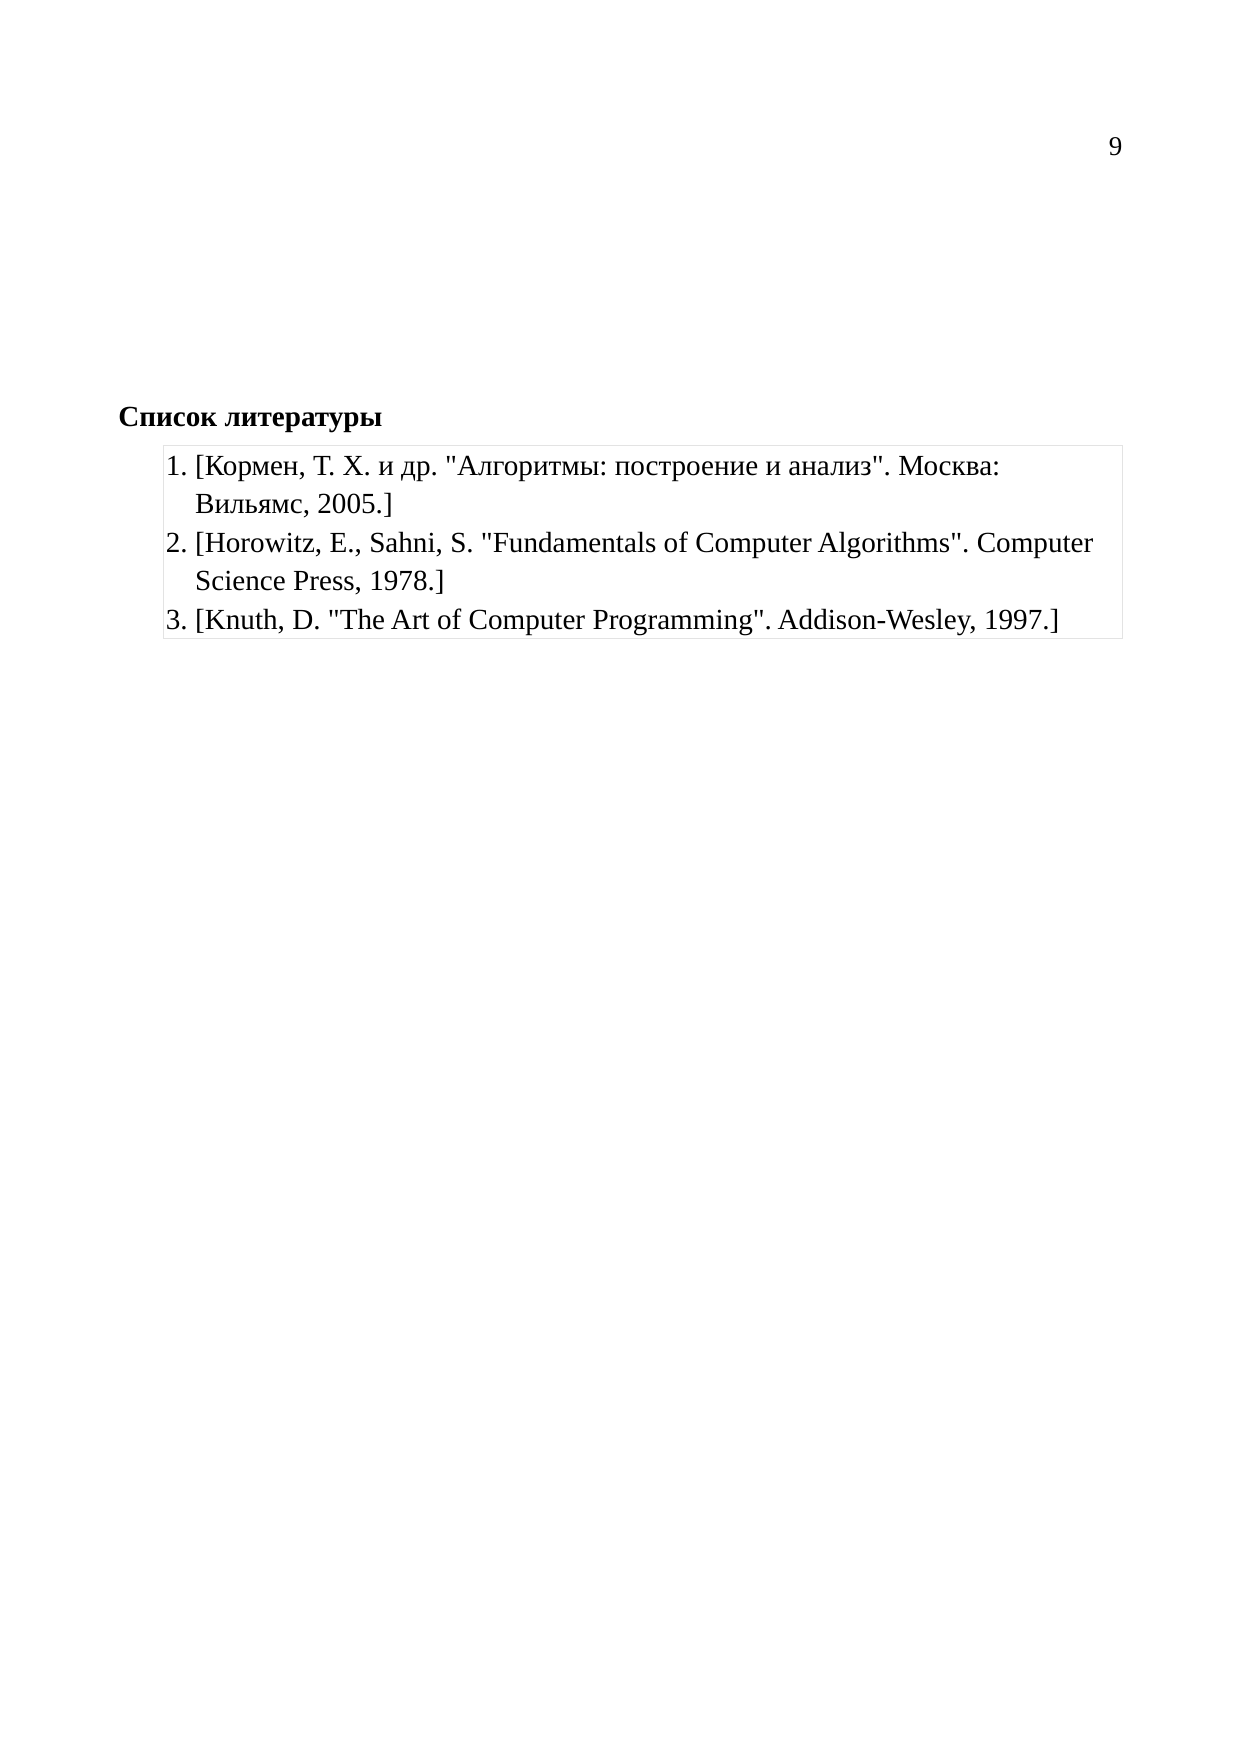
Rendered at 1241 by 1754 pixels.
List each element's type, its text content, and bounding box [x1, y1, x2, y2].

list [Кормен, Т. Х. и др. "Алгоритмы: построение и анализ". Москва: Вильямс, 2005.] [164, 446, 1122, 520]
list [Horowitz, E., Sahni, S. "Fundamentals of Computer Algorithms". Computer Science Press, 1978.] [164, 522, 1122, 597]
subtitle Список литературы [118, 399, 1122, 432]
list [Knuth, D. "The Art of Computer Programming". Addison-Wesley, 1997.] [164, 599, 1122, 638]
